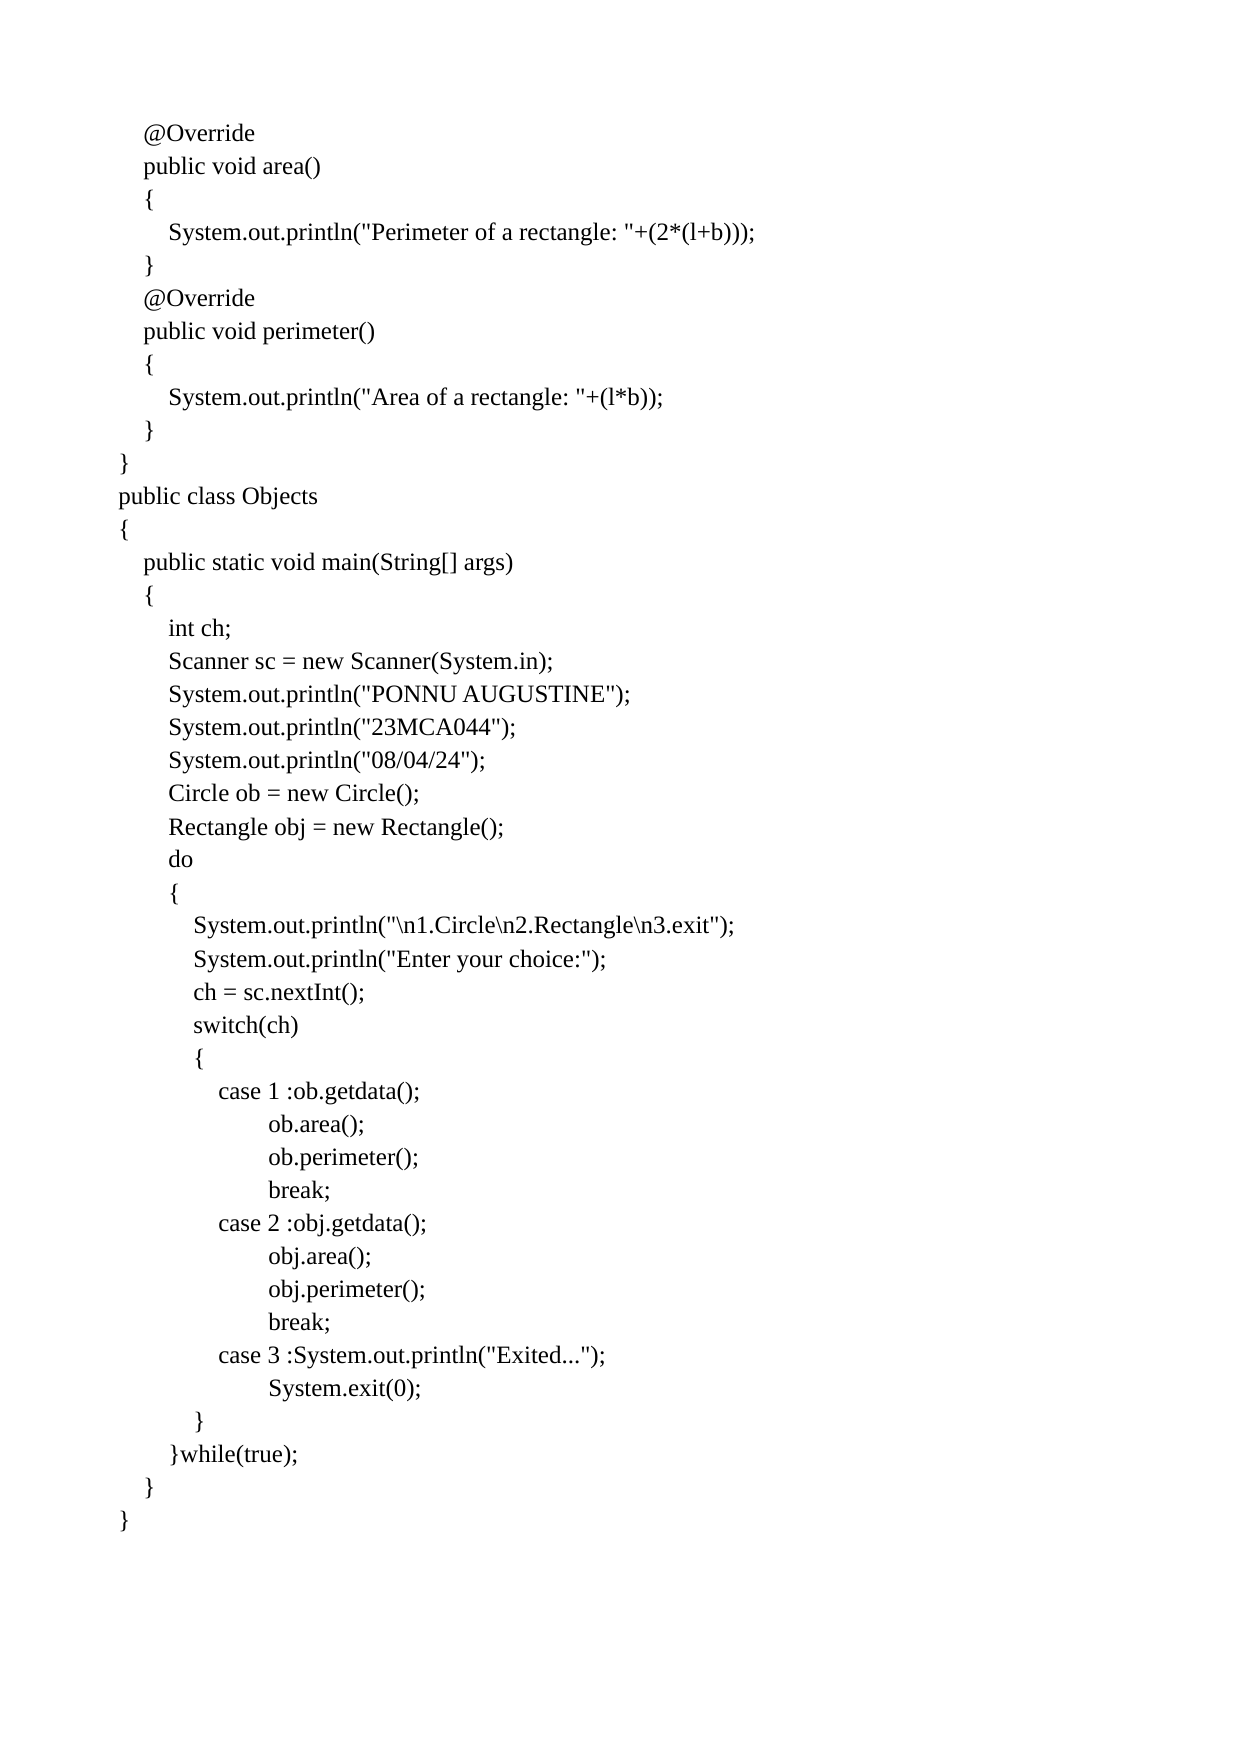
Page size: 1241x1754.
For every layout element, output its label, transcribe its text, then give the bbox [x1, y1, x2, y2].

text } [118, 1472, 1122, 1501]
text System.out.println("23MCA044"); [118, 712, 1122, 741]
text { [118, 878, 1122, 906]
text } [118, 448, 1122, 477]
text System.out.println("Enter your choice:"); [118, 944, 1122, 972]
text Circle ob = new Circle(); [118, 778, 1122, 807]
text case 1 :ob.getdata(); [118, 1076, 1122, 1104]
text obj.area(); [118, 1241, 1122, 1269]
text ch = sc.nextInt(); [118, 977, 1122, 1005]
text { [118, 580, 1122, 609]
text { [118, 349, 1122, 378]
text } [118, 1406, 1122, 1435]
text System.out.println("PONNU AUGUSTINE"); [118, 679, 1122, 708]
text System.exit(0); [118, 1373, 1122, 1402]
text System.out.println("\n1.Circle\n2.Rectangle\n3.exit"); [118, 911, 1122, 939]
text System.out.println("Perimeter of a rectangle: "+(2*(l+b))); [118, 217, 1122, 246]
text { [118, 514, 1122, 543]
text @Override [118, 283, 1122, 312]
text case 3 :System.out.println("Exited..."); [118, 1340, 1122, 1369]
text public class Objects [118, 481, 1122, 510]
text System.out.println("08/04/24"); [118, 746, 1122, 774]
text public void perimeter() [118, 316, 1122, 345]
text System.out.println("Area of a rectangle: "+(l*b)); [118, 382, 1122, 411]
text { [118, 184, 1122, 213]
text break; [118, 1175, 1122, 1203]
text case 2 :obj.getdata(); [118, 1208, 1122, 1237]
text ob.area(); [118, 1109, 1122, 1137]
text Scanner sc = new Scanner(System.in); [118, 646, 1122, 675]
text int ch; [118, 613, 1122, 642]
text switch(ch) [118, 1010, 1122, 1038]
text Rectangle obj = new Rectangle(); [118, 812, 1122, 840]
text public static void main(String[] args) [118, 547, 1122, 576]
text do [118, 844, 1122, 873]
text } [118, 415, 1122, 444]
text { [118, 1043, 1122, 1071]
text } [118, 250, 1122, 279]
text ob.perimeter(); [118, 1142, 1122, 1171]
text break; [118, 1307, 1122, 1336]
text obj.perimeter(); [118, 1274, 1122, 1303]
text @Override [118, 118, 1122, 147]
text }while(true); [118, 1439, 1122, 1468]
text public void area() [118, 151, 1122, 180]
text } [118, 1505, 1122, 1534]
